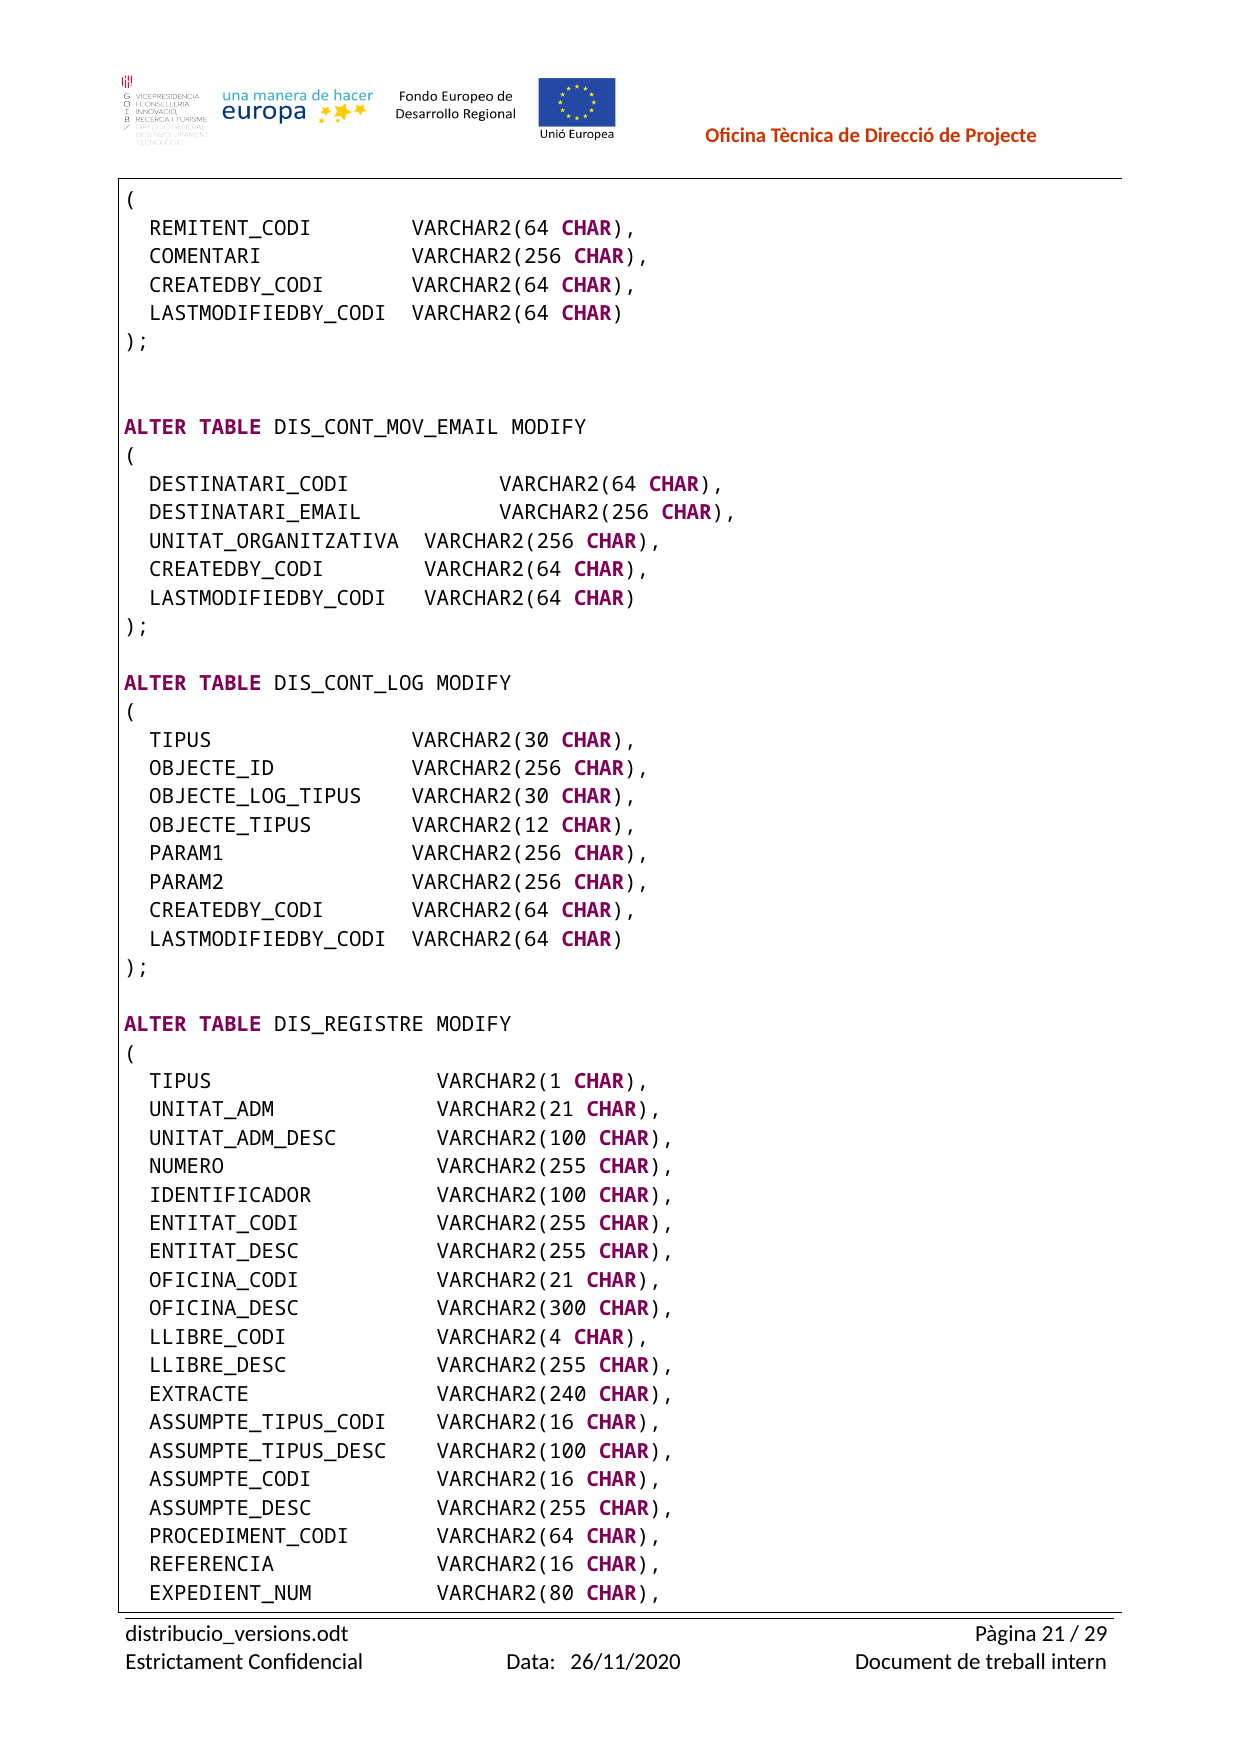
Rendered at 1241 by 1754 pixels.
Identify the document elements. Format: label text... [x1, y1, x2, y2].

picture [118, 73, 213, 147]
picture [219, 73, 621, 147]
table_header ( REMITENT_CODI VARCHAR2(64 CHAR), COMENTARI VARCHAR2(256 CHAR), CREATEDBY_CODI VARCHAR2(64 CHAR), LASTMODIFIEDBY_CODI VARCHAR2(64 CHAR) ); ALTER TABLE DIS_CONT_MOV_EMAIL MODIFY ( DESTINATARI_CODI VARCHAR2(64 CHAR), DESTINATARI_EMAIL VARCHAR2(256 CHAR), UNITAT_ORGANITZATIVA VARCHAR2(256 CHAR), CREATEDBY_CODI VARCHAR2(64 CHAR), LASTMODIFIEDBY_CODI VARCHAR2(64 CHAR) ); ALTER TABLE DIS_CONT_LOG MODIFY ( TIPUS VARCHAR2(30 CHAR), OBJECTE_ID VARCHAR2(256 CHAR), OBJECTE_LOG_TIPUS VARCHAR2(30 CHAR), OBJECTE_TIPUS VARCHAR2(12 CHAR), PARAM1 VARCHAR2(256 CHAR), PARAM2 VARCHAR2(256 CHAR), CREATEDBY_CODI VARCHAR2(64 CHAR), LASTMODIFIEDBY_CODI VARCHAR2(64 CHAR) ); ALTER TABLE DIS_REGISTRE MODIFY ( TIPUS VARCHAR2(1 CHAR), UNITAT_ADM VARCHAR2(21 CHAR), UNITAT_ADM_DESC VARCHAR2(100 CHAR), NUMERO VARCHAR2(255 CHAR), IDENTIFICADOR VARCHAR2(100 CHAR), ENTITAT_CODI VARCHAR2(255 CHAR), ENTITAT_DESC VARCHAR2(255 CHAR), OFICINA_CODI VARCHAR2(21 CHAR), OFICINA_DESC VARCHAR2(300 CHAR), LLIBRE_CODI VARCHAR2(4 CHAR), LLIBRE_DESC VARCHAR2(255 CHAR), EXTRACTE VARCHAR2(240 CHAR), ASSUMPTE_TIPUS_CODI VARCHAR2(16 CHAR), ASSUMPTE_TIPUS_DESC VARCHAR2(100 CHAR), ASSUMPTE_CODI VARCHAR2(16 CHAR), ASSUMPTE_DESC VARCHAR2(255 CHAR), PROCEDIMENT_CODI VARCHAR2(64 CHAR), REFERENCIA VARCHAR2(16 CHAR), EXPEDIENT_NUM VARCHAR2(80 CHAR), [119, 179, 1122, 1612]
